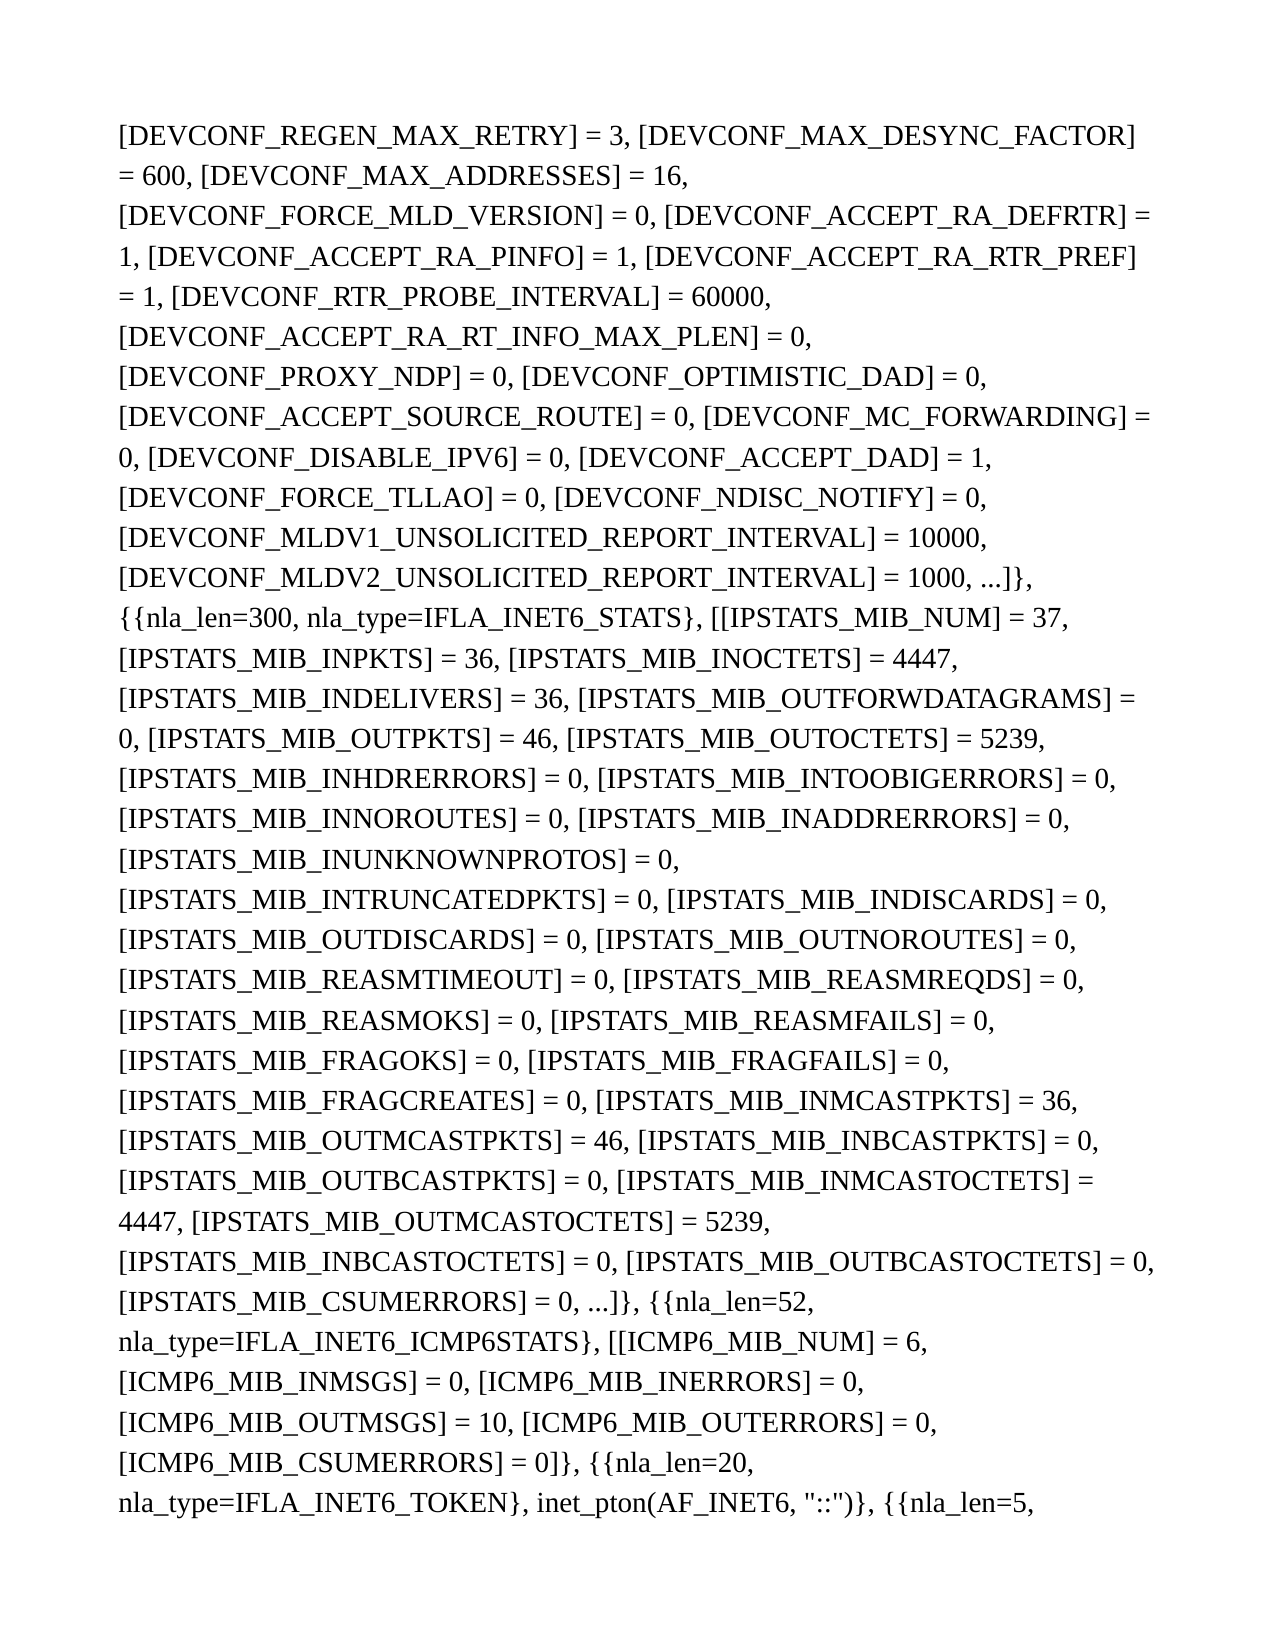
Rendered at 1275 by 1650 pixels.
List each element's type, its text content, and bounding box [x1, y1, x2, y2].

text [DEVCONF_REGEN_MAX_RETRY] = 3, [DEVCONF_MAX_DESYNC_FACTOR] = 600, [DEVCONF_MAX_ADDRESSES] = 16, [DEVCONF_FORCE_MLD_VERSION] = 0, [DEVCONF_ACCEPT_RA_DEFRTR] = 1, [DEVCONF_ACCEPT_RA_PINFO] = 1, [DEVCONF_ACCEPT_RA_RTR_PREF] = 1, [DEVCONF_RTR_PROBE_INTERVAL] = 60000, [DEVCONF_ACCEPT_RA_RT_INFO_MAX_PLEN] = 0, [DEVCONF_PROXY_NDP] = 0, [DEVCONF_OPTIMISTIC_DAD] = 0, [DEVCONF_ACCEPT_SOURCE_ROUTE] = 0, [DEVCONF_MC_FORWARDING] = 0, [DEVCONF_DISABLE_IPV6] = 0, [DEVCONF_ACCEPT_DAD] = 1, [DEVCONF_FORCE_TLLAO] = 0, [DEVCONF_NDISC_NOTIFY] = 0, [DEVCONF_MLDV1_UNSOLICITED_REPORT_INTERVAL] = 10000, [DEVCONF_MLDV2_UNSOLICITED_REPORT_INTERVAL] = 1000, ...]}, {{nla_len=300, nla_type=IFLA_INET6_STATS}, [[IPSTATS_MIB_NUM] = 37, [IPSTATS_MIB_INPKTS] = 36, [IPSTATS_MIB_INOCTETS] = 4447, [IPSTATS_MIB_INDELIVERS] = 36, [IPSTATS_MIB_OUTFORWDATAGRAMS] = 0, [IPSTATS_MIB_OUTPKTS] = 46, [IPSTATS_MIB_OUTOCTETS] = 5239, [IPSTATS_MIB_INHDRERRORS] = 0, [IPSTATS_MIB_INTOOBIGERRORS] = 0, [IPSTATS_MIB_INNOROUTES] = 0, [IPSTATS_MIB_INADDRERRORS] = 0, [IPSTATS_MIB_INUNKNOWNPROTOS] = 0, [IPSTATS_MIB_INTRUNCATEDPKTS] = 0, [IPSTATS_MIB_INDISCARDS] = 0, [IPSTATS_MIB_OUTDISCARDS] = 0, [IPSTATS_MIB_OUTNOROUTES] = 0, [IPSTATS_MIB_REASMTIMEOUT] = 0, [IPSTATS_MIB_REASMREQDS] = 0, [IPSTATS_MIB_REASMOKS] = 0, [IPSTATS_MIB_REASMFAILS] = 0, [IPSTATS_MIB_FRAGOKS] = 0, [IPSTATS_MIB_FRAGFAILS] = 0, [IPSTATS_MIB_FRAGCREATES] = 0, [IPSTATS_MIB_INMCASTPKTS] = 36, [IPSTATS_MIB_OUTMCASTPKTS] = 46, [IPSTATS_MIB_INBCASTPKTS] = 0, [IPSTATS_MIB_OUTBCASTPKTS] = 0, [IPSTATS_MIB_INMCASTOCTETS] = 4447, [IPSTATS_MIB_OUTMCASTOCTETS] = 5239, [IPSTATS_MIB_INBCASTOCTETS] = 0, [IPSTATS_MIB_OUTBCASTOCTETS] = 0, [IPSTATS_MIB_CSUMERRORS] = 0, ...]}, {{nla_len=52, nla_type=IFLA_INET6_ICMP6STATS}, [[ICMP6_MIB_NUM] = 6, [ICMP6_MIB_INMSGS] = 0, [ICMP6_MIB_INERRORS] = 0, [ICMP6_MIB_OUTMSGS] = 10, [ICMP6_MIB_OUTERRORS] = 0, [ICMP6_MIB_CSUMERRORS] = 0]}, {{nla_len=20, nla_type=IFLA_INET6_TOKEN}, inet_pton(AF_INET6, "::")}, {{nla_len=5, [118, 118, 1157, 1519]
